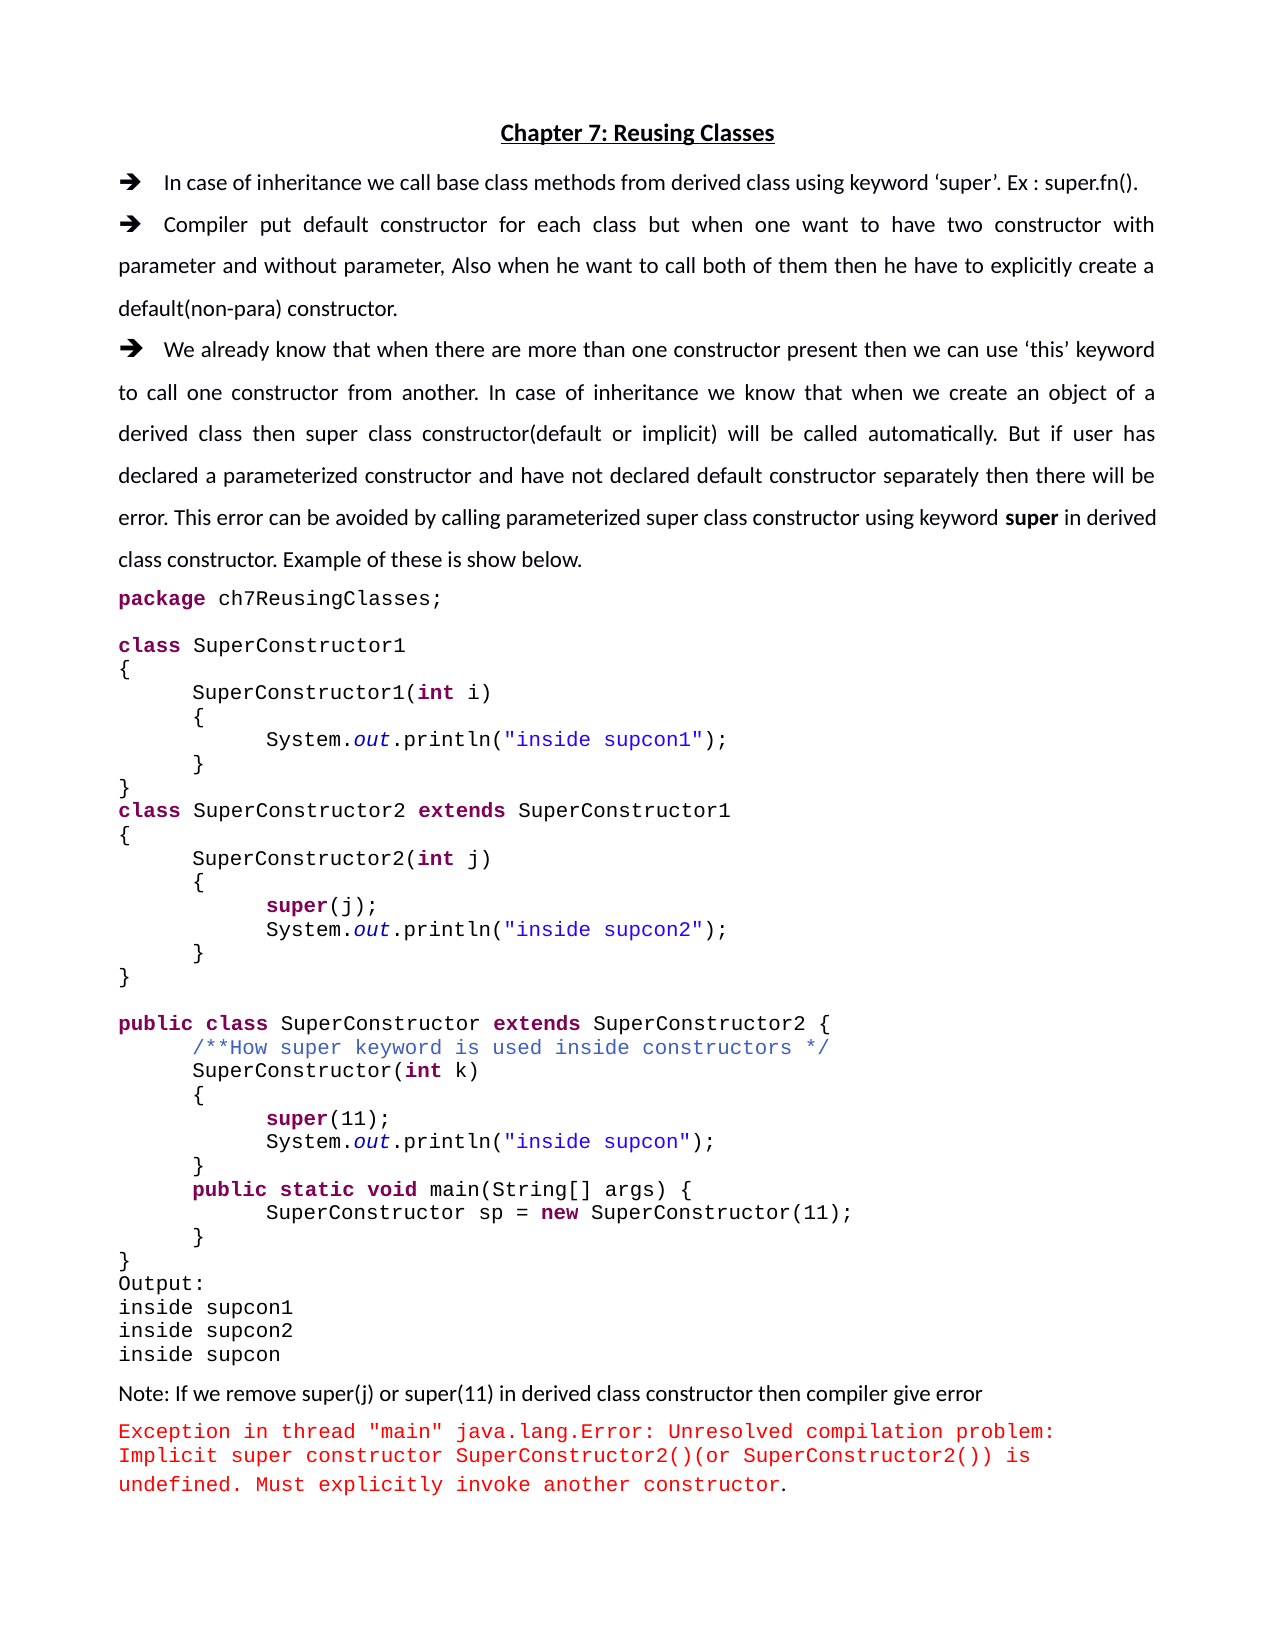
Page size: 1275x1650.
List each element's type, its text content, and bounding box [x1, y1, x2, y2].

text System.out.println("inside supcon"); [118, 1131, 1157, 1155]
text Note: If we remove super(j) or super(11) in derived class constructor then compiler give error [118, 1379, 1157, 1408]
text { [118, 871, 1157, 895]
text class SuperConstructor1 [118, 635, 1157, 658]
text public class SuperConstructor extends SuperConstructor2 { [118, 1013, 1157, 1037]
text Implicit super constructor SuperConstructor2()(or SuperConstructor2()) is undefined. Must explicitly invoke another constructor. [118, 1445, 1157, 1497]
text public static void main(String[] args) { [118, 1179, 1157, 1202]
text Chapter 7: Reusing Classes [118, 118, 1157, 147]
text class SuperConstructor2 extends SuperConstructor1 [118, 800, 1157, 824]
text } [118, 942, 1157, 966]
text { [118, 824, 1157, 848]
text } [118, 1155, 1157, 1179]
text { [118, 1084, 1157, 1108]
text inside supcon [118, 1344, 1157, 1368]
text inside supcon2 [118, 1321, 1157, 1344]
list In case of inheritance we call base class methods from derived class using keyword ‘super’. Ex : super.fn(). [118, 168, 1157, 196]
text /**How super keyword is used inside constructors */ [118, 1037, 1157, 1060]
text } [118, 966, 1157, 989]
list Compiler put default constructor for each class but when one want to have two constructor with parameter and without parameter, Also when he want to call both of them then he have to explicitly create a default(non-para) constructor. [118, 210, 1157, 322]
text SuperConstructor sp = new SuperConstructor(11); [118, 1202, 1157, 1226]
text System.out.println("inside supcon1"); [118, 729, 1157, 753]
text Output: [118, 1273, 1157, 1297]
text SuperConstructor(int k) [118, 1060, 1157, 1084]
text inside supcon1 [118, 1297, 1157, 1321]
text super(11); [118, 1108, 1157, 1131]
text System.out.println("inside supcon2"); [118, 918, 1157, 942]
text super(j); [118, 895, 1157, 918]
text package ch7ReusingClasses; [118, 587, 1157, 611]
text } [118, 777, 1157, 800]
text Exception in thread "main" java.lang.Error: Unresolved compilation problem: [118, 1422, 1157, 1445]
text } [118, 1226, 1157, 1249]
text } [118, 753, 1157, 777]
text { [118, 658, 1157, 682]
text SuperConstructor2(int j) [118, 848, 1157, 871]
text SuperConstructor1(int i) [118, 682, 1157, 706]
list We already know that when there are more than one constructor present then we can use ‘this’ keyword to call one constructor from another. In case of inheritance we know that when we create an object of a derived class then super class constructor(default or implicit) will be called automatically. But if user has declared a parameterized constructor and have not declared default constructor separately then there will be error. This error can be avoided by calling parameterized super class constructor using keyword super in derived class constructor. Example of these is show below. [118, 336, 1157, 573]
text { [118, 706, 1157, 729]
text } [118, 1249, 1157, 1273]
